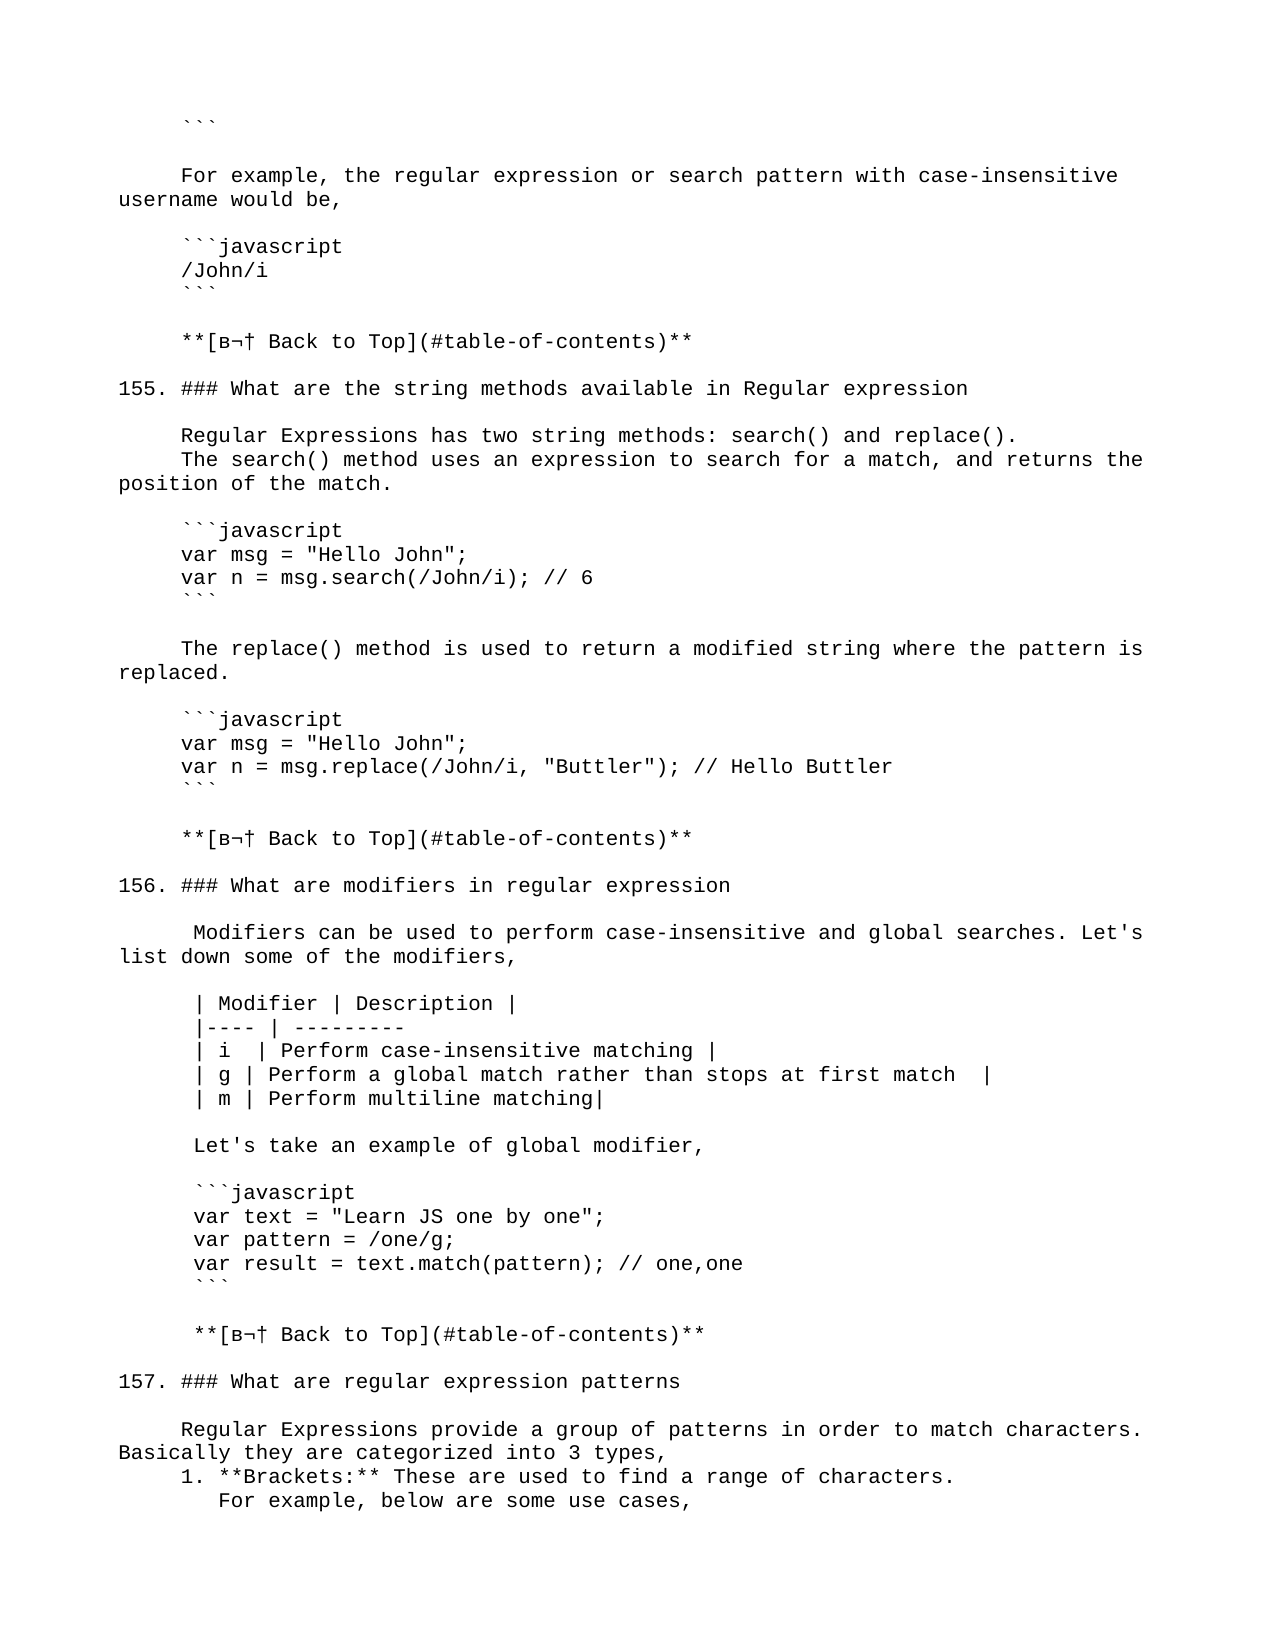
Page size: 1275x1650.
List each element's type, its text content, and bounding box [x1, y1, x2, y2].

text | g | Perform a global match rather than stops at first match | [118, 1064, 1157, 1088]
text ```javascript [118, 520, 1157, 544]
text For example, the regular expression or search pattern with case-insensitive username would be, [118, 165, 1157, 213]
text | m | Perform multiline matching| [118, 1088, 1157, 1111]
text var result = text.match(pattern); // one,one [118, 1253, 1157, 1277]
text var text = "Learn JS one by one"; [118, 1206, 1157, 1229]
text ```javascript [118, 709, 1157, 733]
text The search() method uses an expression to search for a match, and returns the position of the match. [118, 449, 1157, 496]
text ```javascript [118, 236, 1157, 260]
text |---- | --------- [118, 1017, 1157, 1040]
text **[в¬† Back to Top](#table-of-contents)** [118, 331, 1157, 354]
text var n = msg.replace(/John/i, "Buttler"); // Hello Buttler [118, 757, 1157, 780]
text | Modifier | Description | [118, 993, 1157, 1017]
text ```javascript [118, 1182, 1157, 1206]
text **[в¬† Back to Top](#table-of-contents)** [118, 1324, 1157, 1348]
text Let's take an example of global modifier, [118, 1135, 1157, 1158]
text var pattern = /one/g; [118, 1229, 1157, 1253]
text 155. ### What are the string methods available in Regular expression [118, 378, 1157, 402]
text **[в¬† Back to Top](#table-of-contents)** [118, 827, 1157, 851]
text | i | Perform case-insensitive matching | [118, 1040, 1157, 1064]
text ``` [118, 1277, 1157, 1300]
text ``` [118, 591, 1157, 615]
text Modifiers can be used to perform case-insensitive and global searches. Let's list down some of the modifiers, [118, 922, 1157, 969]
text var n = msg.search(/John/i); // 6 [118, 567, 1157, 591]
text For example, below are some use cases, [118, 1489, 1157, 1513]
text ``` [118, 780, 1157, 804]
text ``` [118, 118, 1157, 142]
text var msg = "Hello John"; [118, 544, 1157, 567]
text 156. ### What are modifiers in regular expression [118, 875, 1157, 898]
text Regular Expressions has two string methods: search() and replace(). [118, 426, 1157, 449]
text The replace() method is used to return a modified string where the pattern is replaced. [118, 638, 1157, 686]
text 1. **Brackets:** These are used to find a range of characters. [118, 1466, 1157, 1489]
text /John/i [118, 260, 1157, 284]
text var msg = "Hello John"; [118, 733, 1157, 757]
text 157. ### What are regular expression patterns [118, 1371, 1157, 1395]
text ``` [118, 284, 1157, 307]
text Regular Expressions provide a group of patterns in order to match characters. Basically they are categorized into 3 types, [118, 1419, 1157, 1466]
